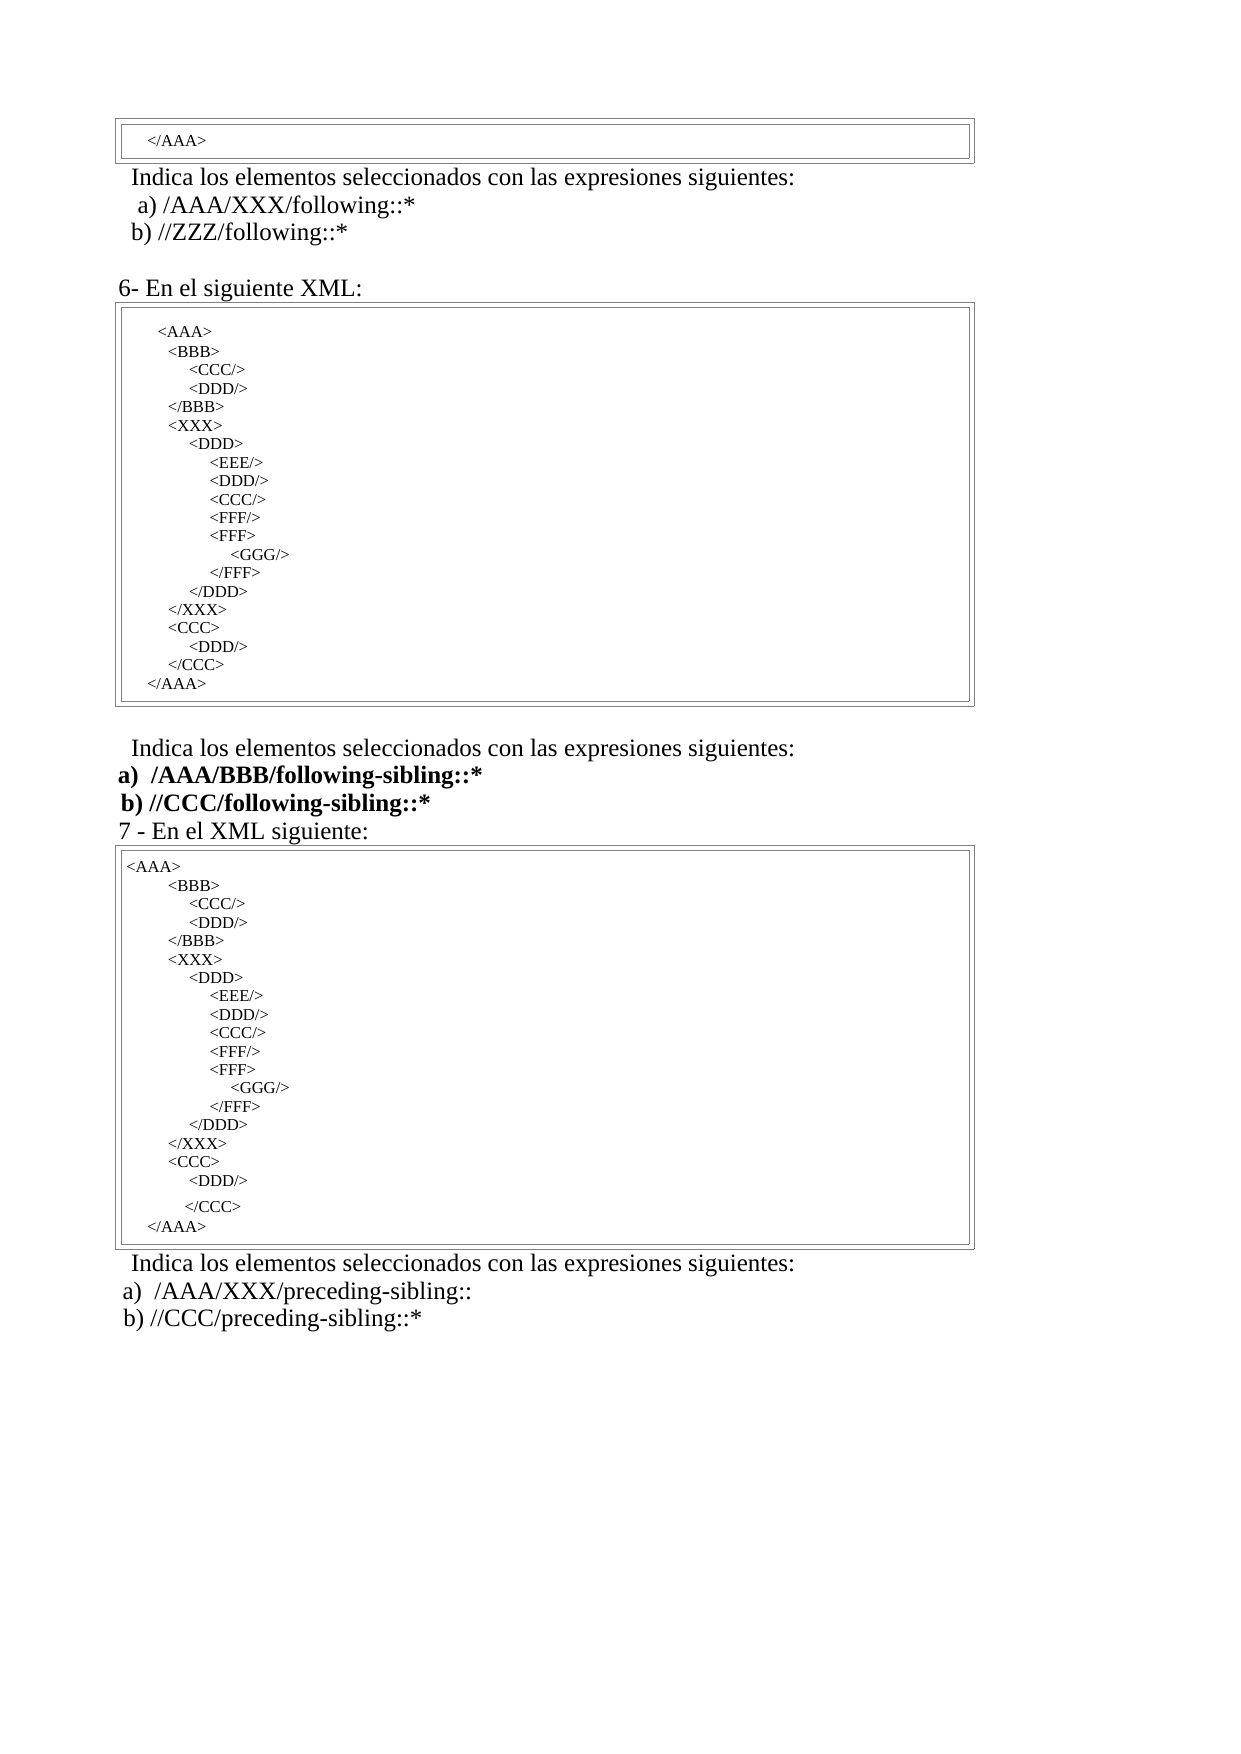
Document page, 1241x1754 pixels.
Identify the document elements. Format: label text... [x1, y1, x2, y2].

subtitle Indica los elementos seleccionados con las expresiones siguientes: [0, 1249, 1122, 1277]
table_header <AAA> <BBB> <CCC/> <DDD/> </BBB> <XXX> <DDD> <EEE/> <DDD/> <CCC/> <FFF/> <FFF> <GGG/> </FFF> </DDD> </XXX> <CCC> <DDD/> </CCC> </AAA> [118, 846, 971, 1244]
table_header </AAA> [118, 119, 971, 158]
subtitle b) //CCC/following-sibling::* [0, 789, 1122, 817]
text 7 - En el XML siguiente: [118, 817, 1122, 844]
subtitle Indica los elementos seleccionados con las expresiones siguientes: [0, 734, 1122, 761]
subtitle b) //ZZZ/following::* [0, 218, 1122, 246]
subtitle a) /AAA/XXX/preceding-sibling:: [0, 1277, 1122, 1304]
subtitle a) /AAA/XXX/following::* [0, 191, 1122, 218]
subtitle b) //CCC/preceding-sibling::* [0, 1304, 1122, 1332]
subtitle Indica los elementos seleccionados con las expresiones siguientes: [0, 163, 1122, 191]
subtitle a) /AAA/BBB/following-sibling::* [0, 761, 1122, 789]
table_header <AAA> <BBB> <CCC/> <DDD/> </BBB> <XXX> <DDD> <EEE/> <DDD/> <CCC/> <FFF/> <FFF> <GGG/> </FFF> </DDD> </XXX> <CCC> <DDD/> </CCC> </AAA> [118, 303, 971, 701]
text 6- En el siguiente XML: [118, 274, 1122, 302]
